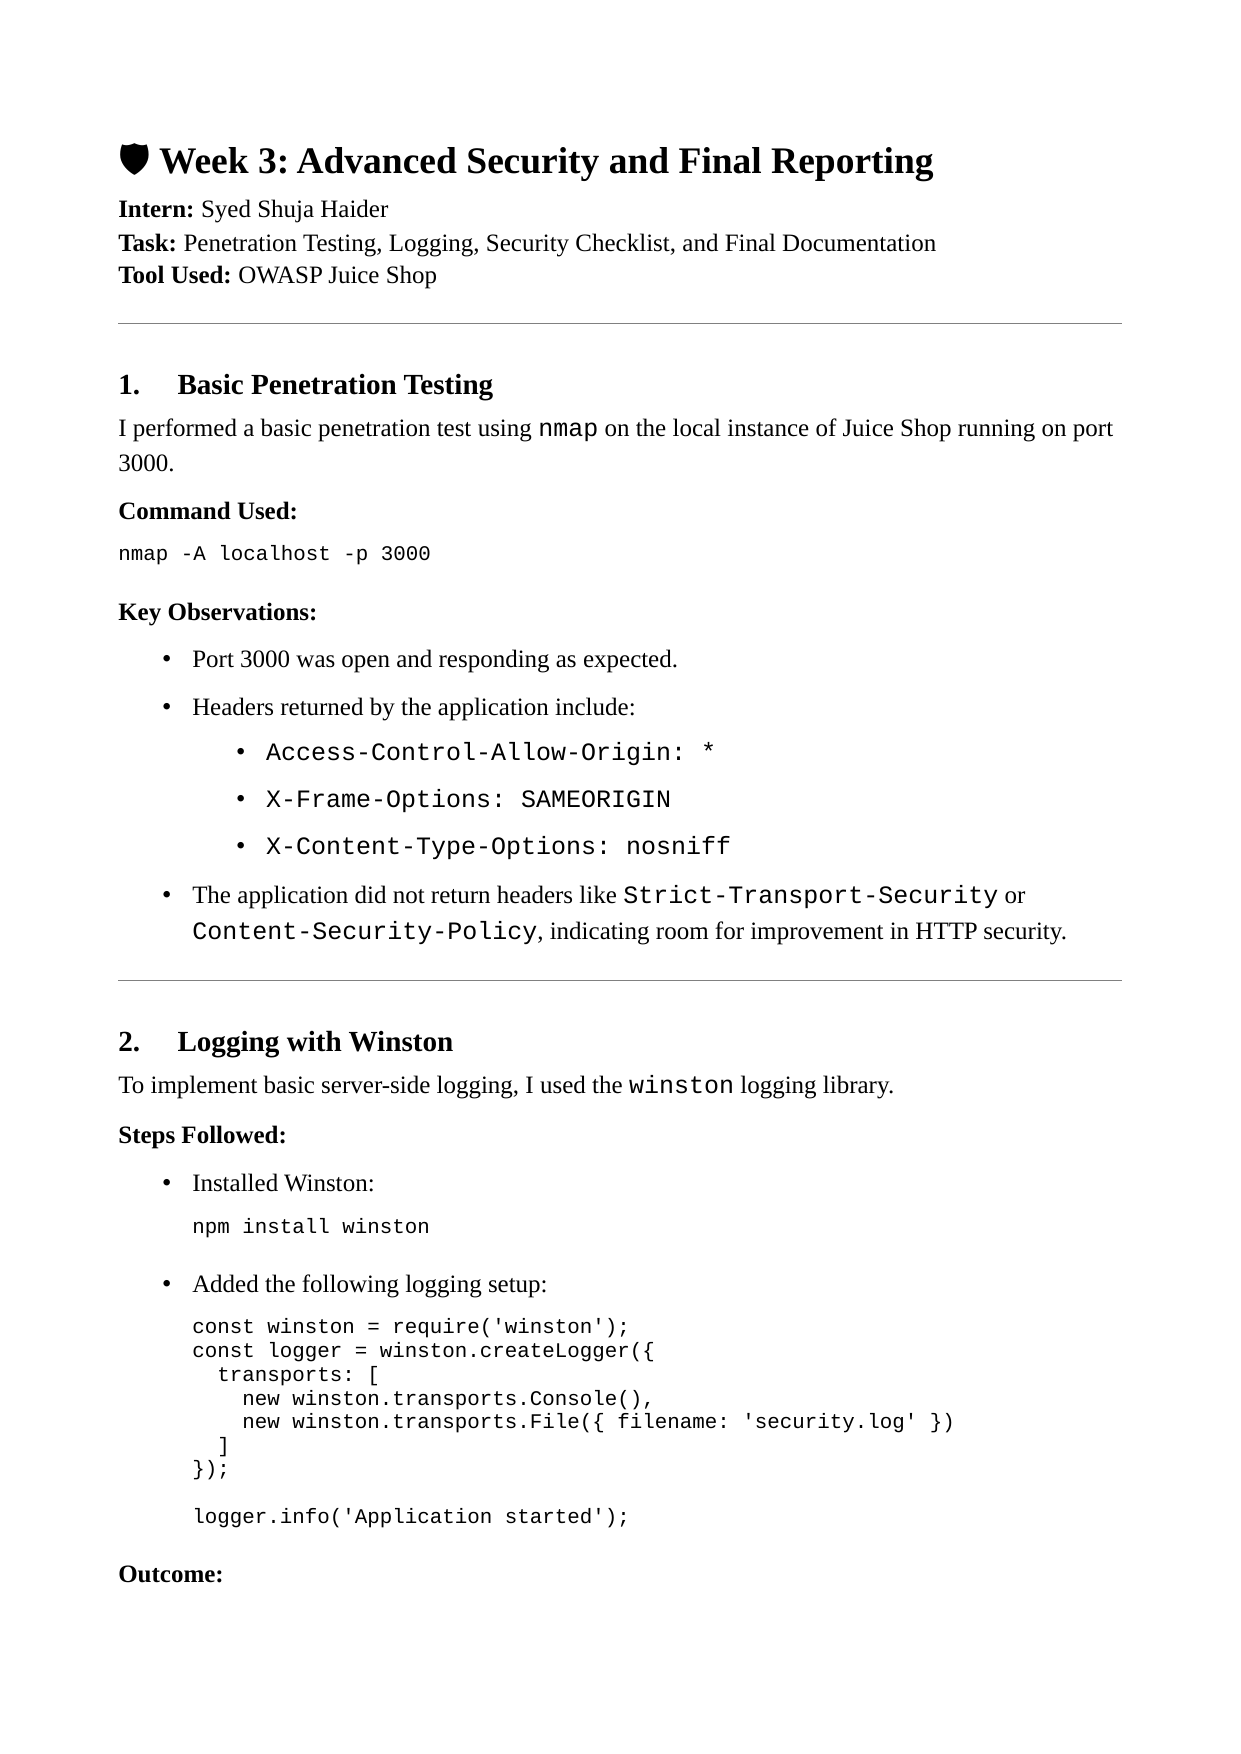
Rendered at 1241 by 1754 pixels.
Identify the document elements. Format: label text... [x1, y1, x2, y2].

list X-Content-Type-Options: nosniff [236, 833, 1122, 862]
list const winston = require('winston'); [162, 1317, 1122, 1340]
text Steps Followed: [118, 1121, 1122, 1149]
list Headers returned by the application include: [162, 692, 1122, 721]
list new winston.transports.File({ filename: 'security.log' }) [162, 1411, 1122, 1435]
subtitle 1. 🧪 Basic Penetration Testing [118, 367, 1122, 401]
list new winston.transports.Console(), [162, 1387, 1122, 1411]
list The application did not return headers like Strict-Transport-Security or Content-Security-Policy, indicating room for improvement in HTTP security. [162, 881, 1122, 947]
list const logger = winston.createLogger({ [162, 1340, 1122, 1364]
text Command Used: [118, 496, 1122, 524]
list Installed Winston: [162, 1168, 1122, 1197]
list X-Frame-Options: SAMEORIGIN [236, 786, 1122, 815]
list Added the following logging setup: [162, 1269, 1122, 1298]
text nmap -A localhost -p 3000 [118, 543, 1122, 567]
list Port 3000 was open and responding as expected. [162, 644, 1122, 673]
list Access-Control-Allow-Origin: * [236, 739, 1122, 768]
subtitle 🛡️ Week 3: Advanced Security and Final Reporting [118, 139, 1122, 182]
list logger.info('Application started'); [162, 1506, 1122, 1529]
text Outcome: [118, 1559, 1122, 1588]
list }); [162, 1458, 1122, 1482]
text To implement basic server-side logging, I used the winston logging library. [118, 1071, 1122, 1101]
text Key Observations: [118, 597, 1122, 625]
list transports: [ [162, 1364, 1122, 1387]
list npm install winston [162, 1216, 1122, 1239]
subtitle 2. 📃 Logging with Winston [118, 1024, 1122, 1058]
text Intern: Syed Shuja Haider Task: Penetration Testing, Logging, Security Checklist, and Final Documentation Tool Used: OWASP Juice Shop [118, 194, 1122, 289]
list ] [162, 1435, 1122, 1458]
text I performed a basic penetration test using nmap on the local instance of Juice Shop running on port 3000. [118, 413, 1122, 477]
